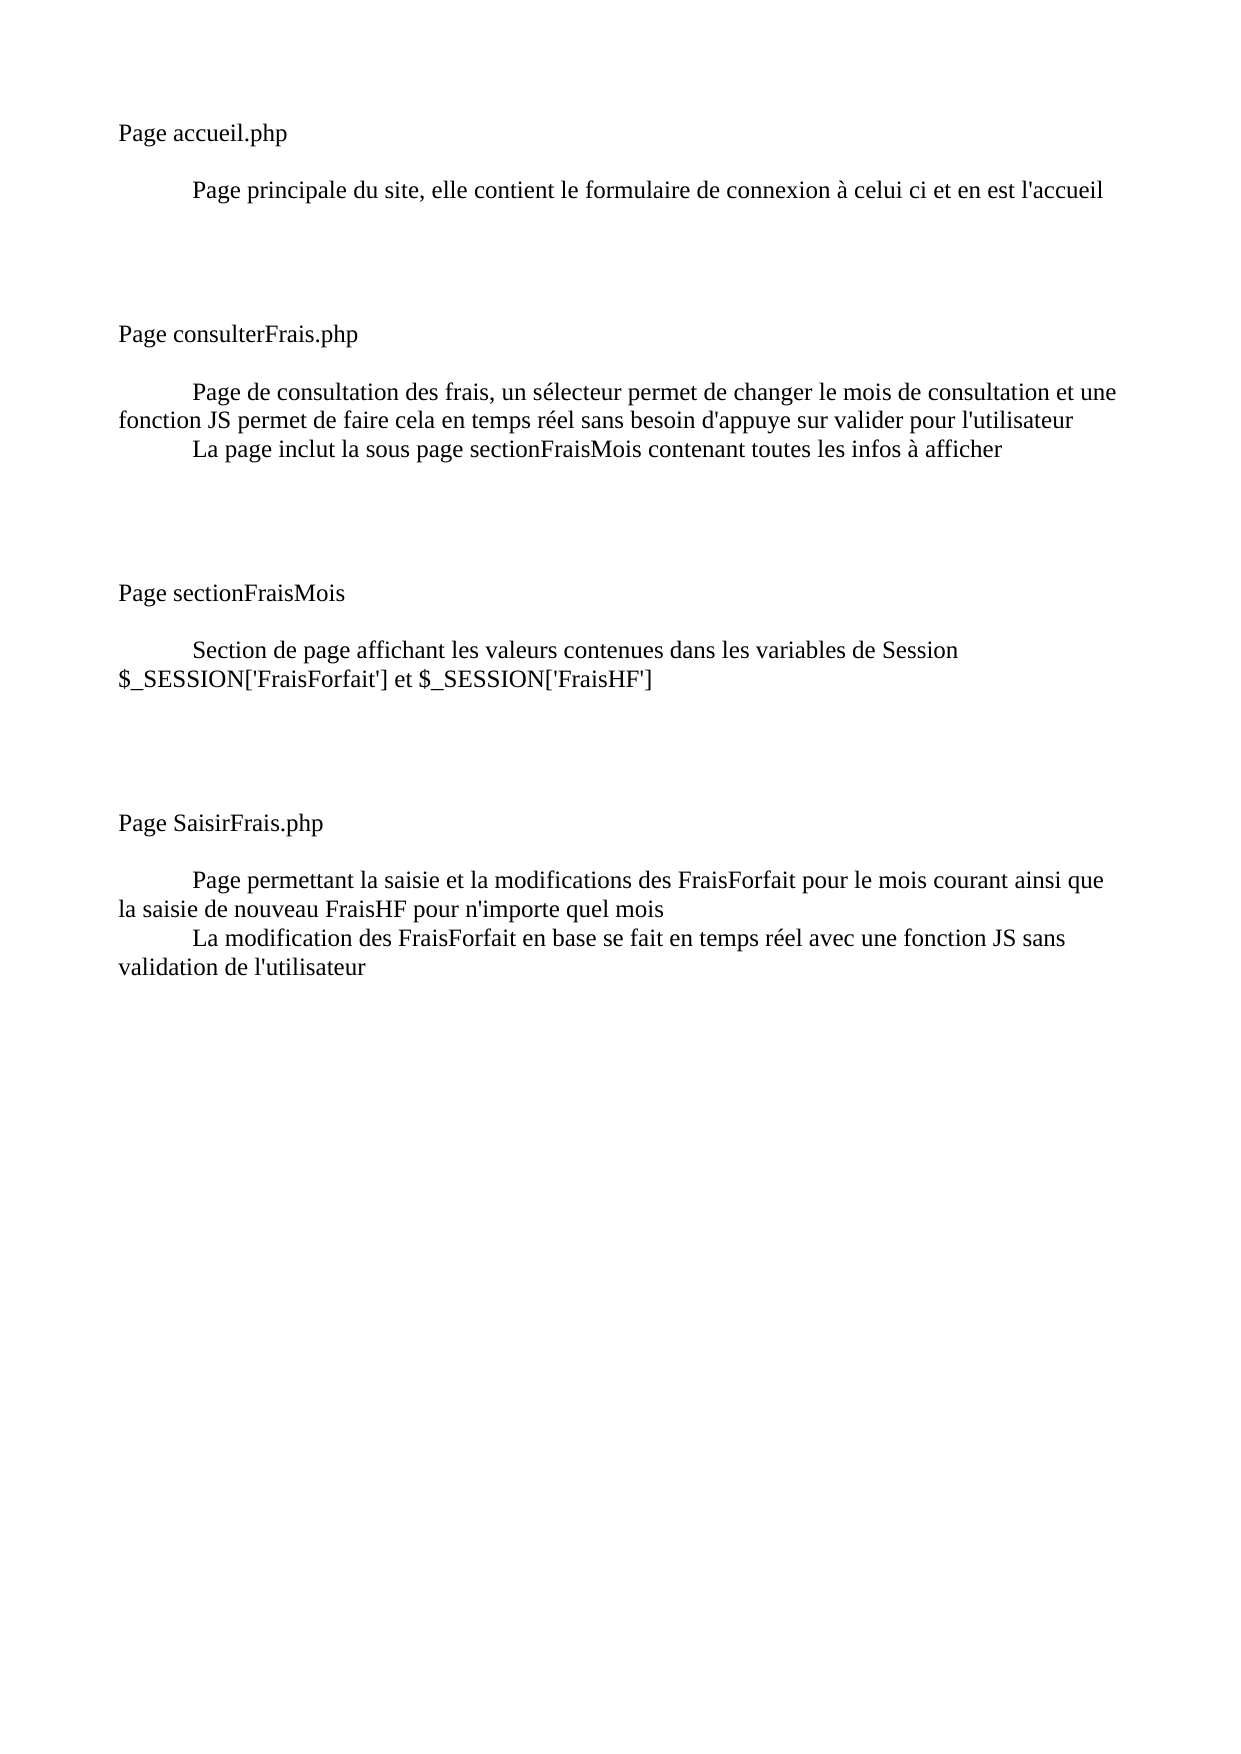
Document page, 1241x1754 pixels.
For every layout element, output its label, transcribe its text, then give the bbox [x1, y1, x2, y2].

text Page principale du site, elle contient le formulaire de connexion à celui ci et en est l'accueil [118, 176, 1122, 204]
text La page inclut la sous page sectionFraisMois contenant toutes les infos à afficher [118, 434, 1122, 463]
text Page de consultation des frais, un sélecteur permet de changer le mois de consultation et une fonction JS permet de faire cela en temps réel sans besoin d'appuye sur valider pour l'utilisateur [118, 377, 1122, 434]
text Page consulterFrais.php [118, 319, 1122, 348]
text La modification des FraisForfait en base se fait en temps réel avec une fonction JS sans validation de l'utilisateur [118, 923, 1122, 981]
text Page sectionFraisMois [118, 578, 1122, 607]
text Page permettant la saisie et la modifications des FraisForfait pour le mois courant ainsi que la saisie de nouveau FraisHF pour n'importe quel mois [118, 866, 1122, 923]
text Page accueil.php [118, 118, 1122, 147]
text $_SESSION['FraisForfait'] et $_SESSION['FraisHF'] [118, 664, 1122, 693]
text Page SaisirFrais.php [118, 808, 1122, 837]
text Section de page affichant les valeurs contenues dans les variables de Session [118, 636, 1122, 664]
